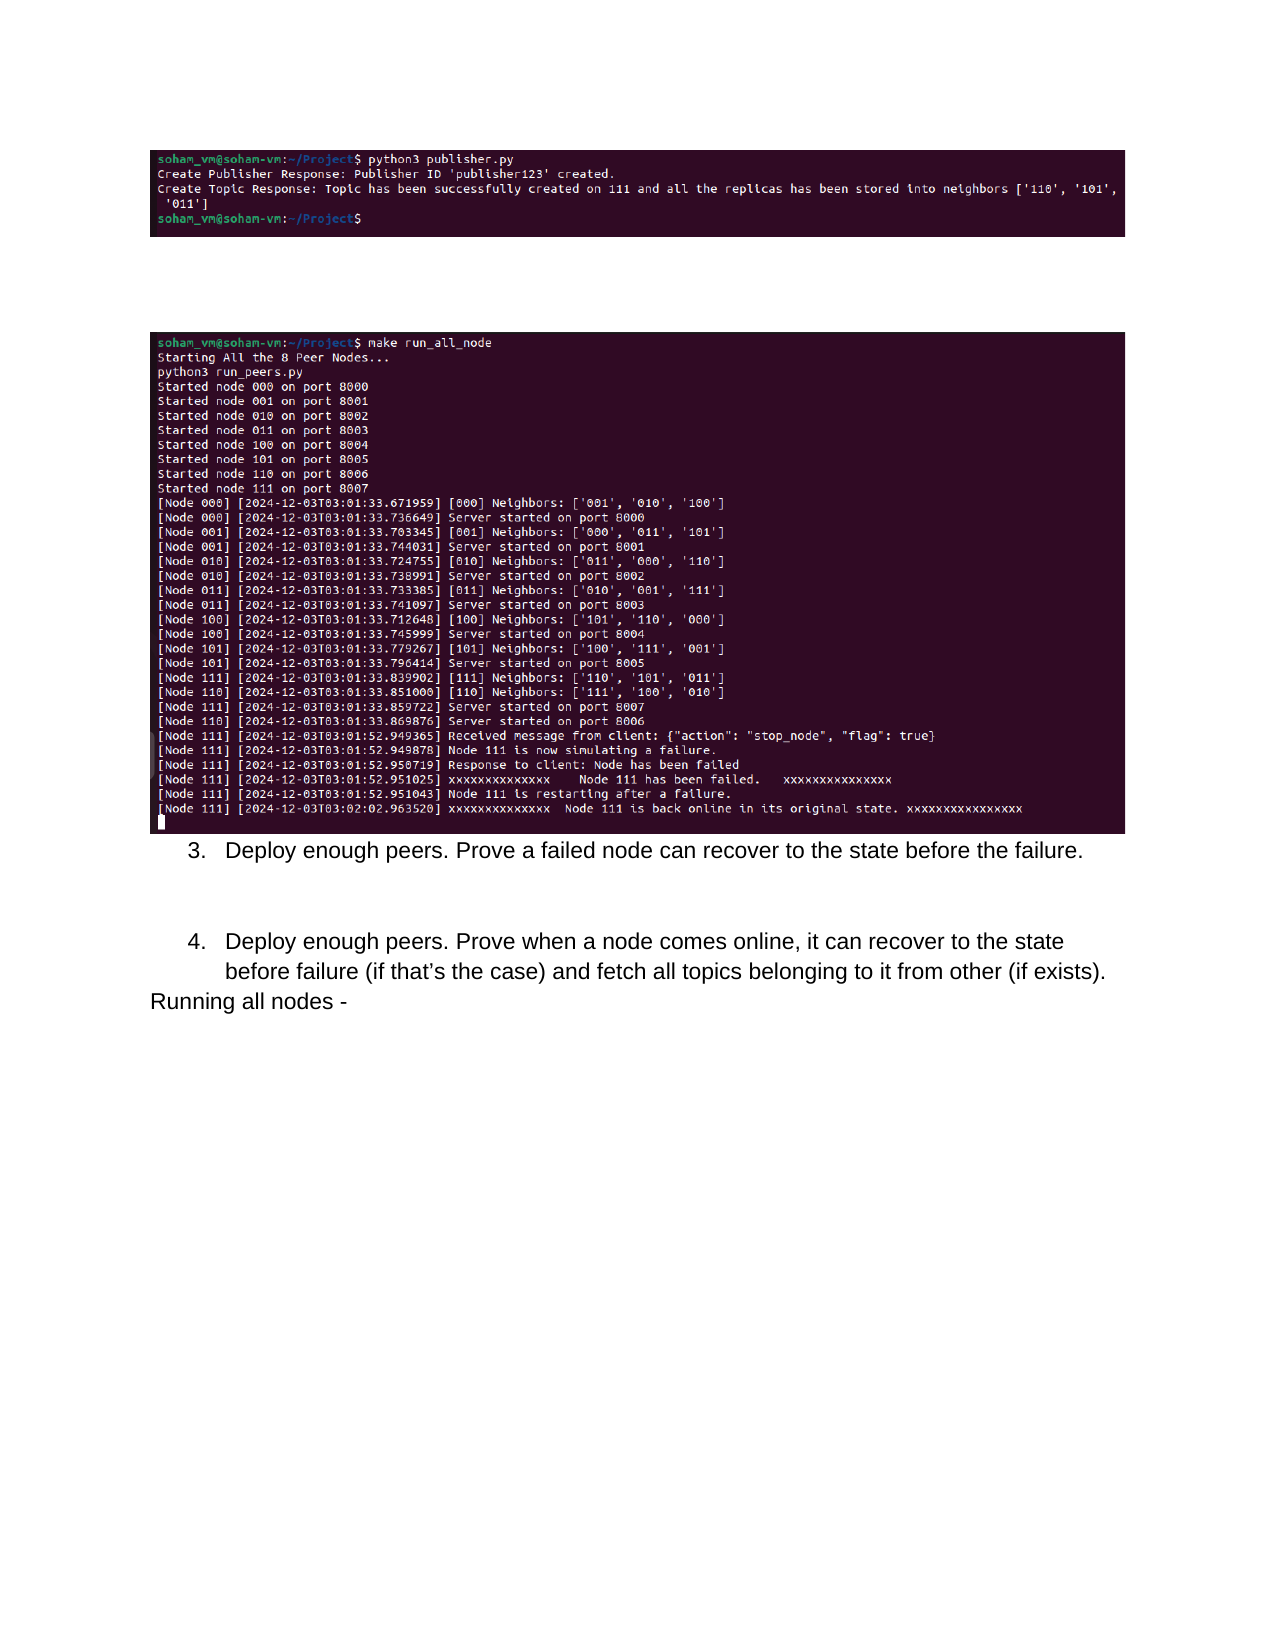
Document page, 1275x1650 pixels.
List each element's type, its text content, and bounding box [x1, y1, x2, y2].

list Running all nodes - [150, 988, 1125, 1014]
list Deploy enough peers. Prove when a node comes online, it can recover to the state before failure (if that’s the case) and fetch all topics belonging to it from other (if exists). [187, 928, 1125, 984]
list Deploy enough peers. Prove a failed node can recover to the state before the failure. [187, 834, 1125, 863]
